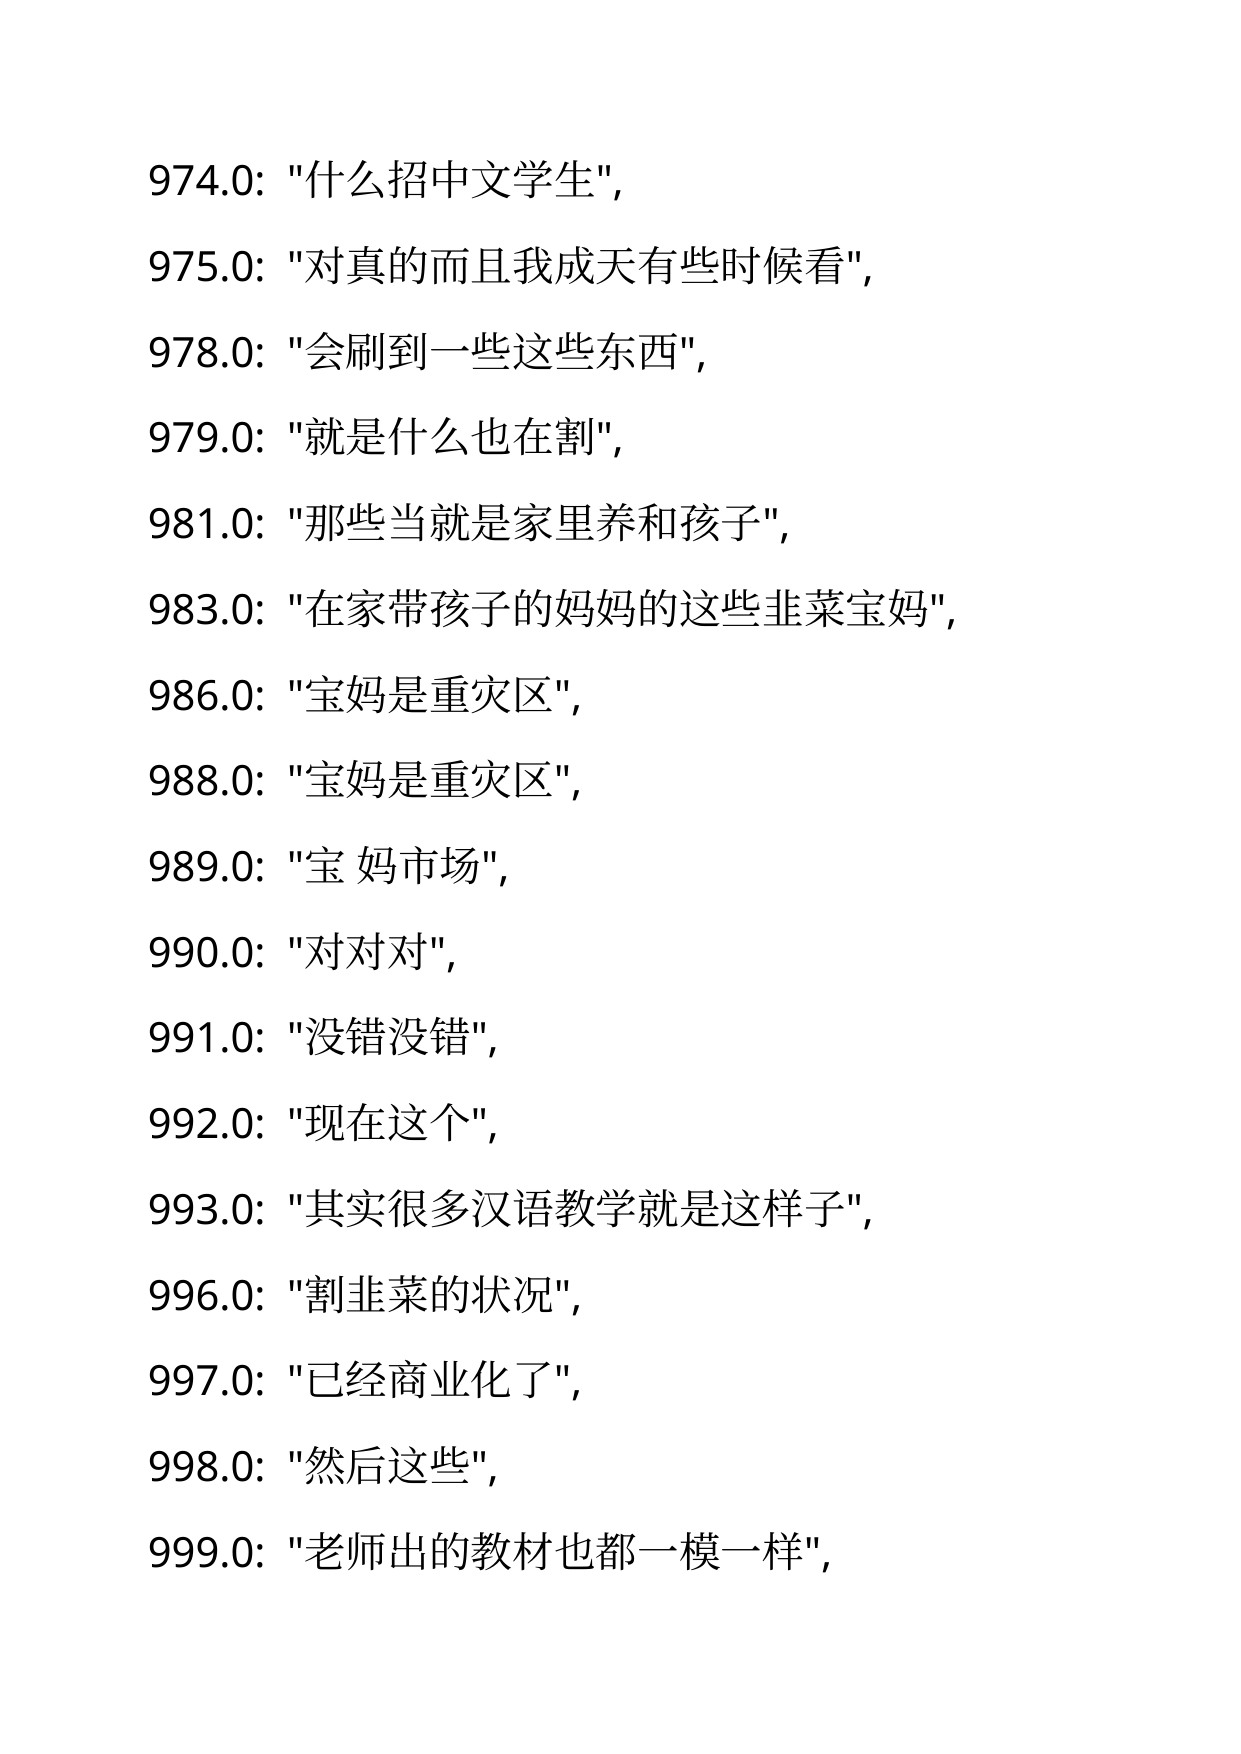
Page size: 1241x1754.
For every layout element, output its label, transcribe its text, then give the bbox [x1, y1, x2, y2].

text 988.0: "宝妈是重灾区", [148, 748, 1093, 808]
text 986.0: "宝妈是重灾区", [148, 662, 1093, 722]
text 974.0: "什么招中文学生", [148, 148, 1093, 208]
text 993.0: "其实很多汉语教学就是这样子", [148, 1176, 1093, 1236]
text 990.0: "对对对", [148, 919, 1093, 979]
text 979.0: "就是什么也在割", [148, 405, 1093, 465]
text 997.0: "已经商业化了", [148, 1348, 1093, 1408]
text 978.0: "会刷到一些这些东西", [148, 319, 1093, 379]
text 983.0: "在家带孩子的妈妈的这些韭菜宝妈", [148, 576, 1093, 636]
text 999.0: "老师出的教材也都一模一样", [148, 1519, 1093, 1579]
text 989.0: "宝 妈市场", [148, 833, 1093, 893]
text 991.0: "没错没错", [148, 1005, 1093, 1065]
text 992.0: "现在这个", [148, 1091, 1093, 1151]
text 981.0: "那些当就是家里养和孩子", [148, 491, 1093, 551]
text 996.0: "割韭菜的状况", [148, 1262, 1093, 1322]
text 998.0: "然后这些", [148, 1433, 1093, 1494]
text 975.0: "对真的而且我成天有些时候看", [148, 233, 1093, 293]
